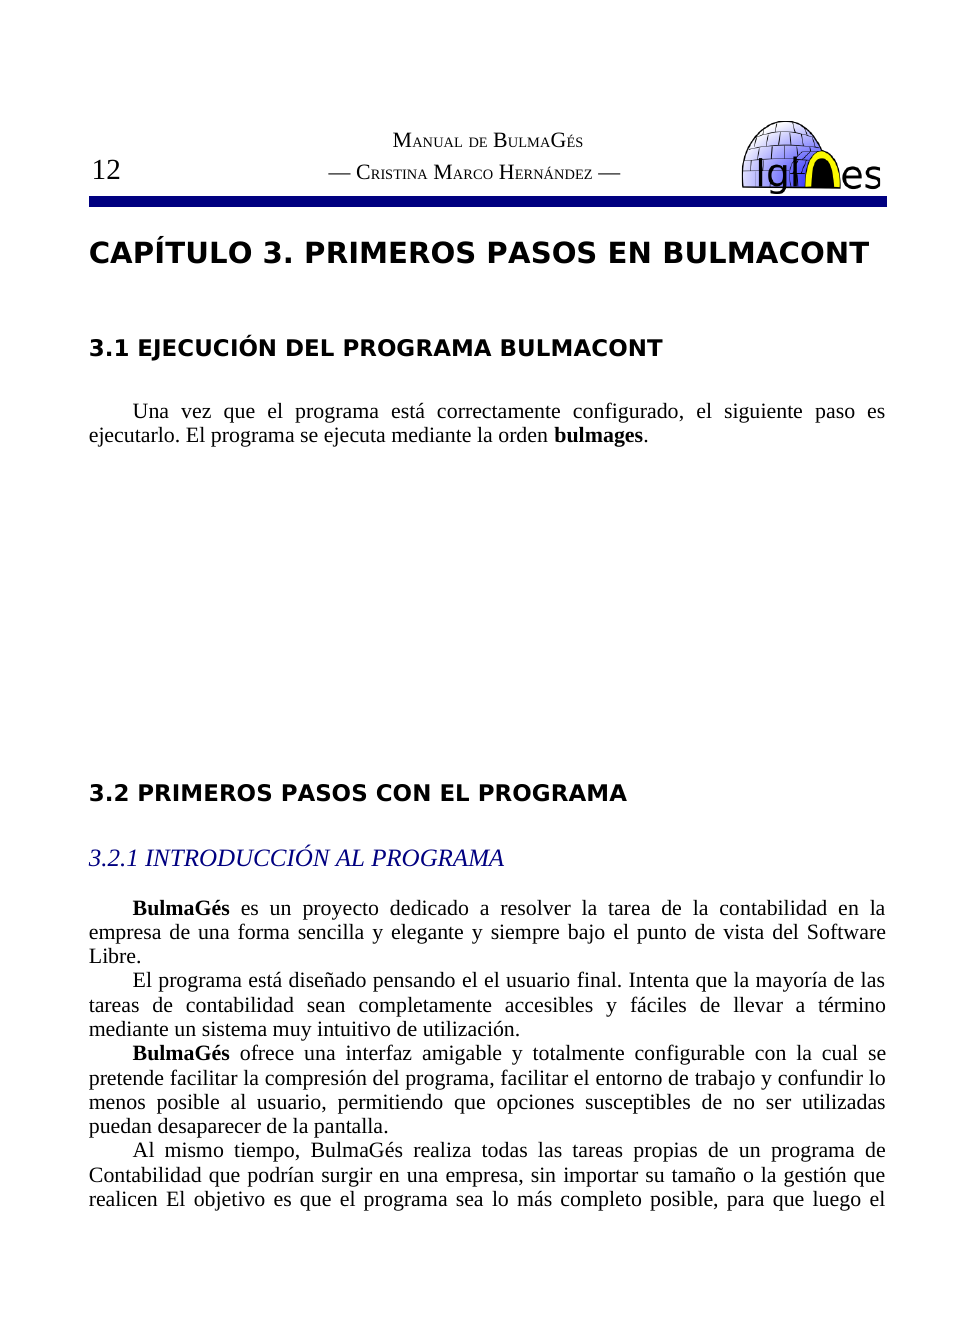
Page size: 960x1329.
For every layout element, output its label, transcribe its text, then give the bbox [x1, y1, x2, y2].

picture [741, 121, 881, 194]
subtitle 3.1 EJECUCIÓN DEL PROGRAMA BULMACONT [88, 336, 887, 362]
text Al mismo tiempo, BulmaGés realiza todas las tareas propias de un programa de Contabilidad que podrían surgir en una empresa, sin importar su tamaño o la gestión que realicen El objetivo es que el programa sea lo más completo posible, para que luego el [88, 1138, 887, 1211]
text BulmaGés es un proyecto dedicado a resolver la tarea de la contabilidad en la empresa de una forma sencilla y elegante y siempre bajo el punto de vista del Software Libre. [88, 896, 887, 968]
subtitle CAPÍTULO 3. PRIMEROS PASOS EN BULMACONT [88, 236, 887, 270]
text BulmaGés ofrece una interfaz amigable y totalmente configurable con la cual se pretende facilitar la compresión del programa, facilitar el entorno de trabajo y confundir lo menos posible al usuario, permitiendo que opciones susceptibles de no ser utilizadas puedan desaparecer de la pantalla. [88, 1041, 887, 1138]
subtitle 3.2 PRIMEROS PASOS CON EL PROGRAMA [88, 780, 887, 807]
text Una vez que el programa está correctamente configurado, el siguiente paso es ejecutarlo. El programa se ejecuta mediante la orden bulmages. [88, 399, 887, 448]
text El programa está diseñado pensando el el usuario final. Intenta que la mayoría de las tareas de contabilidad sean completamente accesibles y fáciles de llevar a término mediante un sistema muy intuitivo de utilización. [88, 968, 887, 1041]
text 3.2.1 INTRODUCCIÓN AL PROGRAMA [88, 844, 887, 871]
